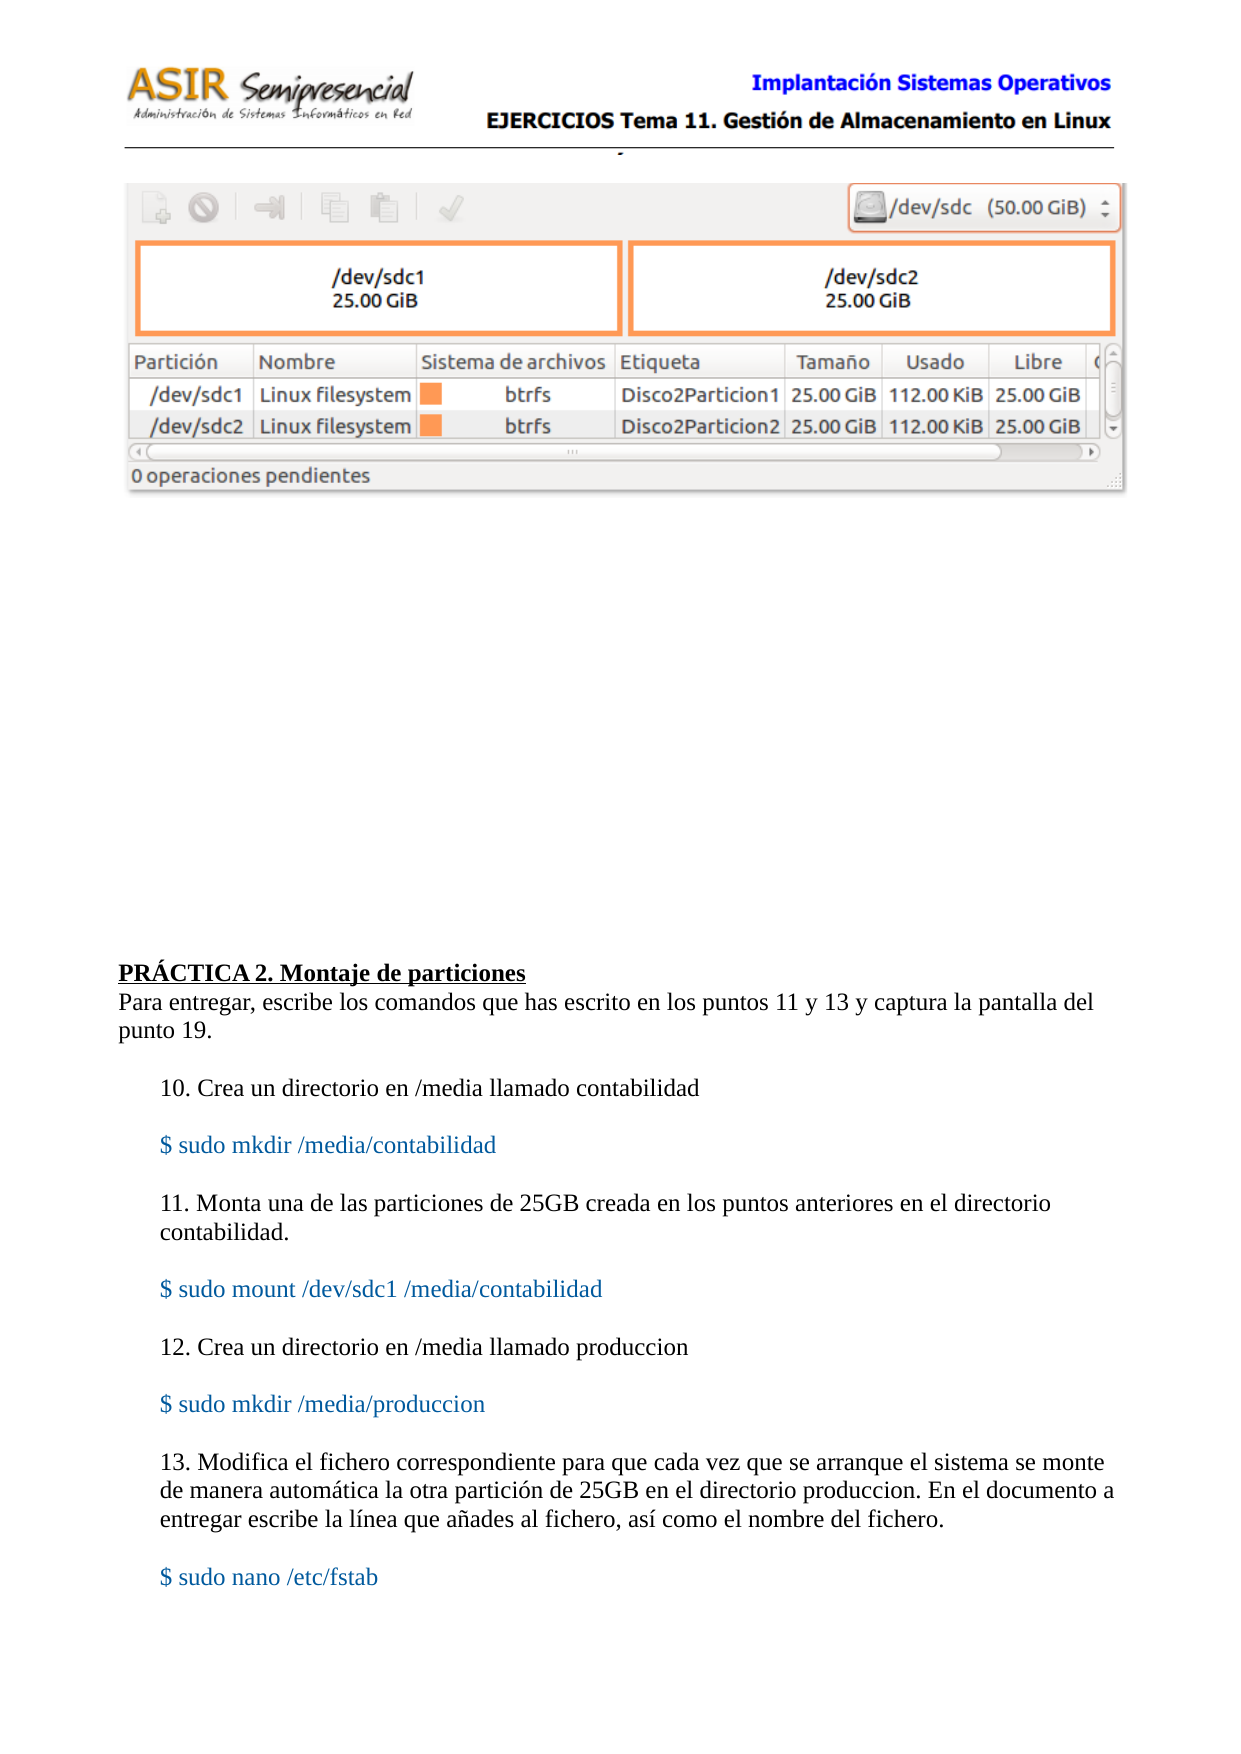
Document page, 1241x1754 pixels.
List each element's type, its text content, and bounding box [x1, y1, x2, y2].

text $ sudo mkdir /media/produccion [159, 1389, 1122, 1418]
text $ sudo mount /dev/sdc1 /media/contabilidad [159, 1274, 1122, 1303]
text 10. Crea un directorio en /media llamado contabilidad [159, 1073, 1122, 1102]
text Para entregar, escribe los comandos que has escrito en los puntos 11 y 13 y captura la pantalla del punto 19. [118, 987, 1122, 1044]
picture [118, 50, 1123, 155]
text 12. Crea un directorio en /media llamado produccion [159, 1332, 1122, 1360]
text $ sudo nano /etc/fstab [159, 1562, 1122, 1590]
text PRÁCTICA 2. Montaje de particiones [118, 958, 1122, 987]
text 11. Monta una de las particiones de 25GB creada en los puntos anteriores en el directorio contabilidad. [159, 1188, 1122, 1245]
text 13. Modifica el fichero correspondiente para que cada vez que se arranque el sistema se monte de manera automática la otra partición de 25GB en el directorio produccion. En el documento a entregar escribe la línea que añades al fichero, así como el nombre del fichero. [159, 1447, 1122, 1533]
text $ sudo mkdir /media/contabilidad [159, 1130, 1122, 1159]
picture [123, 183, 1128, 498]
